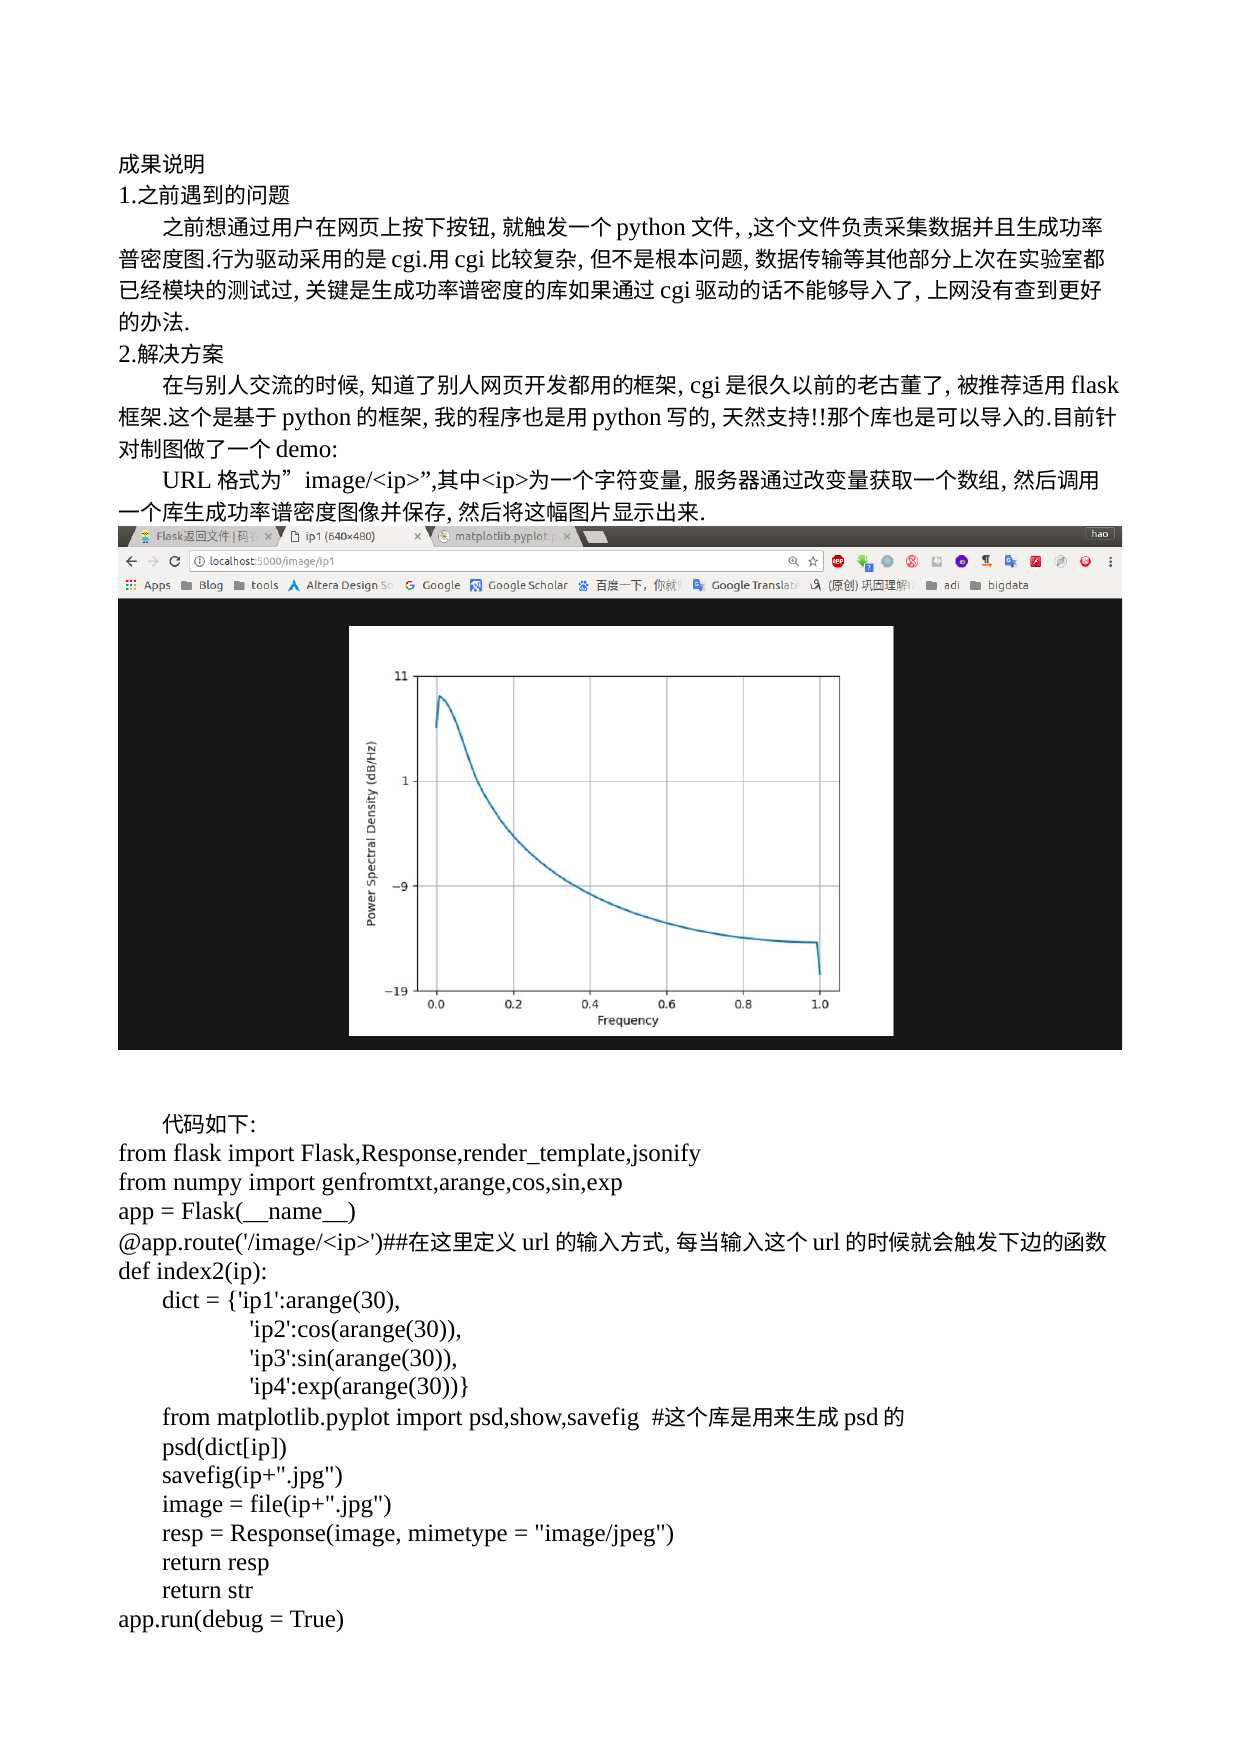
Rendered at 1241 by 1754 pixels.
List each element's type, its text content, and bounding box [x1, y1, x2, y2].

text resp = Response(image, mimetype = "image/jpeg") [118, 1518, 1122, 1547]
text from numpy import genfromtxt,arange,cos,sin,exp [118, 1167, 1122, 1196]
text from matplotlib.pyplot import psd,show,savefig #这个库是用来生成psd的 [118, 1400, 1122, 1432]
text 代码如下: [118, 1107, 1122, 1138]
text app.run(debug = True) [118, 1604, 1122, 1633]
text 2.解决方案 [118, 337, 1122, 368]
text dict = {'ip1':arange(30), [118, 1285, 1122, 1314]
text from flask import Flask,Response,render_template,jsonify [118, 1138, 1122, 1167]
text URL格式为”image/<ip>”,其中<ip>为一个字符变量, 服务器通过改变量获取一个数组, 然后调用一个库生成功率谱密度图像并保存, 然后将这幅图片显示出来. [118, 463, 1122, 526]
text 'ip3':sin(arange(30)), [118, 1343, 1122, 1371]
text app = Flask(__name__) [118, 1196, 1122, 1225]
text return str [118, 1576, 1122, 1604]
text @app.route('/image/<ip>')##在这里定义url的输入方式, 每当输入这个url的时候就会触发下边的函数 [118, 1225, 1122, 1256]
text 'ip2':cos(arange(30)), [118, 1314, 1122, 1343]
text 1.之前遇到的问题 [118, 178, 1122, 210]
text 'ip4':exp(arange(30))} [118, 1371, 1122, 1400]
picture [118, 526, 1123, 1050]
text def index2(ip): [118, 1256, 1122, 1285]
text savefig(ip+".jpg") [118, 1461, 1122, 1489]
text 之前想通过用户在网页上按下按钮, 就触发一个python文件, ,这个文件负责采集数据并且生成功率普密度图.行为驱动采用的是cgi.用cgi比较复杂, 但不是根本问题, 数据传输等其他部分上次在实验室都已经模块的测试过, 关键是生成功率谱密度的库如果通过cgi驱动的话不能够导入了, 上网没有查到更好的办法. [118, 210, 1122, 337]
text 成果说明 [118, 147, 1122, 178]
text psd(dict[ip]) [118, 1432, 1122, 1461]
text 在与别人交流的时候, 知道了别人网页开发都用的框架, cgi是很久以前的老古董了, 被推荐适用flask框架.这个是基于python的框架, 我的程序也是用python写的, 天然支持!!那个库也是可以导入的.目前针对制图做了一个demo: [118, 368, 1122, 463]
text return resp [118, 1547, 1122, 1576]
text image = file(ip+".jpg") [118, 1489, 1122, 1518]
